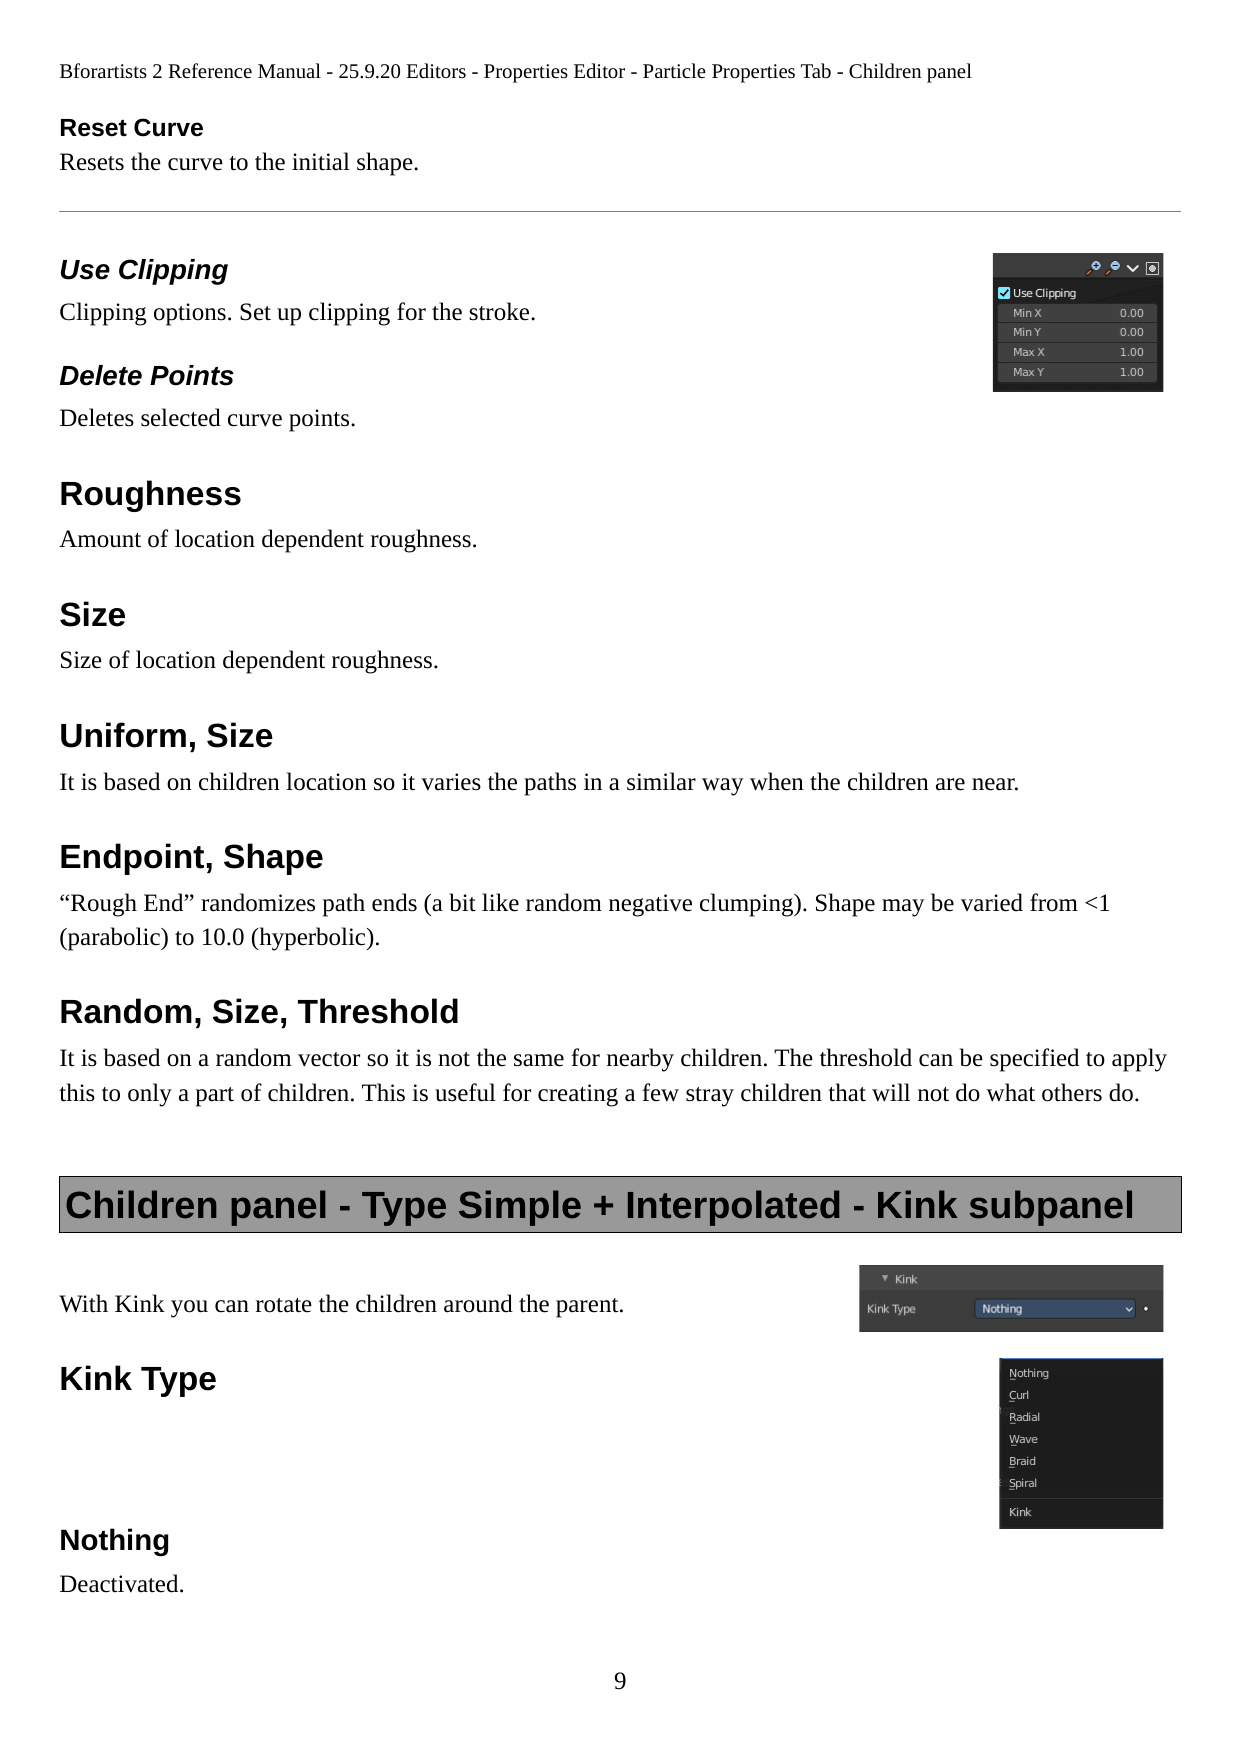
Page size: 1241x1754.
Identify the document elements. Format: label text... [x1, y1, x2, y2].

text Clipping options. Set up clipping for the stroke. [59, 297, 992, 326]
subtitle Reset Curve [59, 113, 1181, 141]
table_header Children panel - Type Simple + Interpolated - Kink subpanel [60, 1177, 1181, 1232]
text It is based on children location so it varies the paths in a similar way when the children are near. [59, 767, 1181, 795]
picture [992, 253, 1164, 392]
picture [999, 1358, 1164, 1529]
picture [859, 1265, 1164, 1332]
subtitle Uniform, Size [59, 715, 1181, 754]
text It is based on a random vector so it is not the same for nearby children. The threshold can be specified to apply this to only a part of children. This is useful for creating a few stray children that will not do what others do. [59, 1043, 1181, 1106]
subtitle Size [59, 594, 1181, 633]
text Size of location dependent roughness. [59, 646, 1181, 674]
text With Kink you can rotate the children around the parent. [59, 1289, 859, 1318]
subtitle [1164, 1359, 1181, 1398]
subtitle Kink Type [59, 1359, 999, 1398]
subtitle Nothing [59, 1523, 1181, 1557]
text “Rough End” randomizes path ends (a bit like random negative clumping). Shape may be varied from <1 (parabolic) to 10.0 (hyperbolic). [59, 888, 1181, 951]
subtitle [1164, 253, 1181, 285]
text Amount of location dependent roughness. [59, 524, 1181, 553]
subtitle Delete Points [59, 359, 992, 391]
subtitle Roughness [59, 473, 1181, 512]
subtitle [1164, 359, 1181, 391]
text Resets the curve to the initial shape. [59, 147, 1181, 176]
text Deactivated. [59, 1569, 1181, 1598]
subtitle Use Clipping [59, 253, 992, 285]
subtitle Endpoint, Shape [59, 836, 1181, 875]
text Deletes selected curve points. [59, 403, 1181, 432]
subtitle Random, Size, Threshold [59, 992, 1181, 1031]
